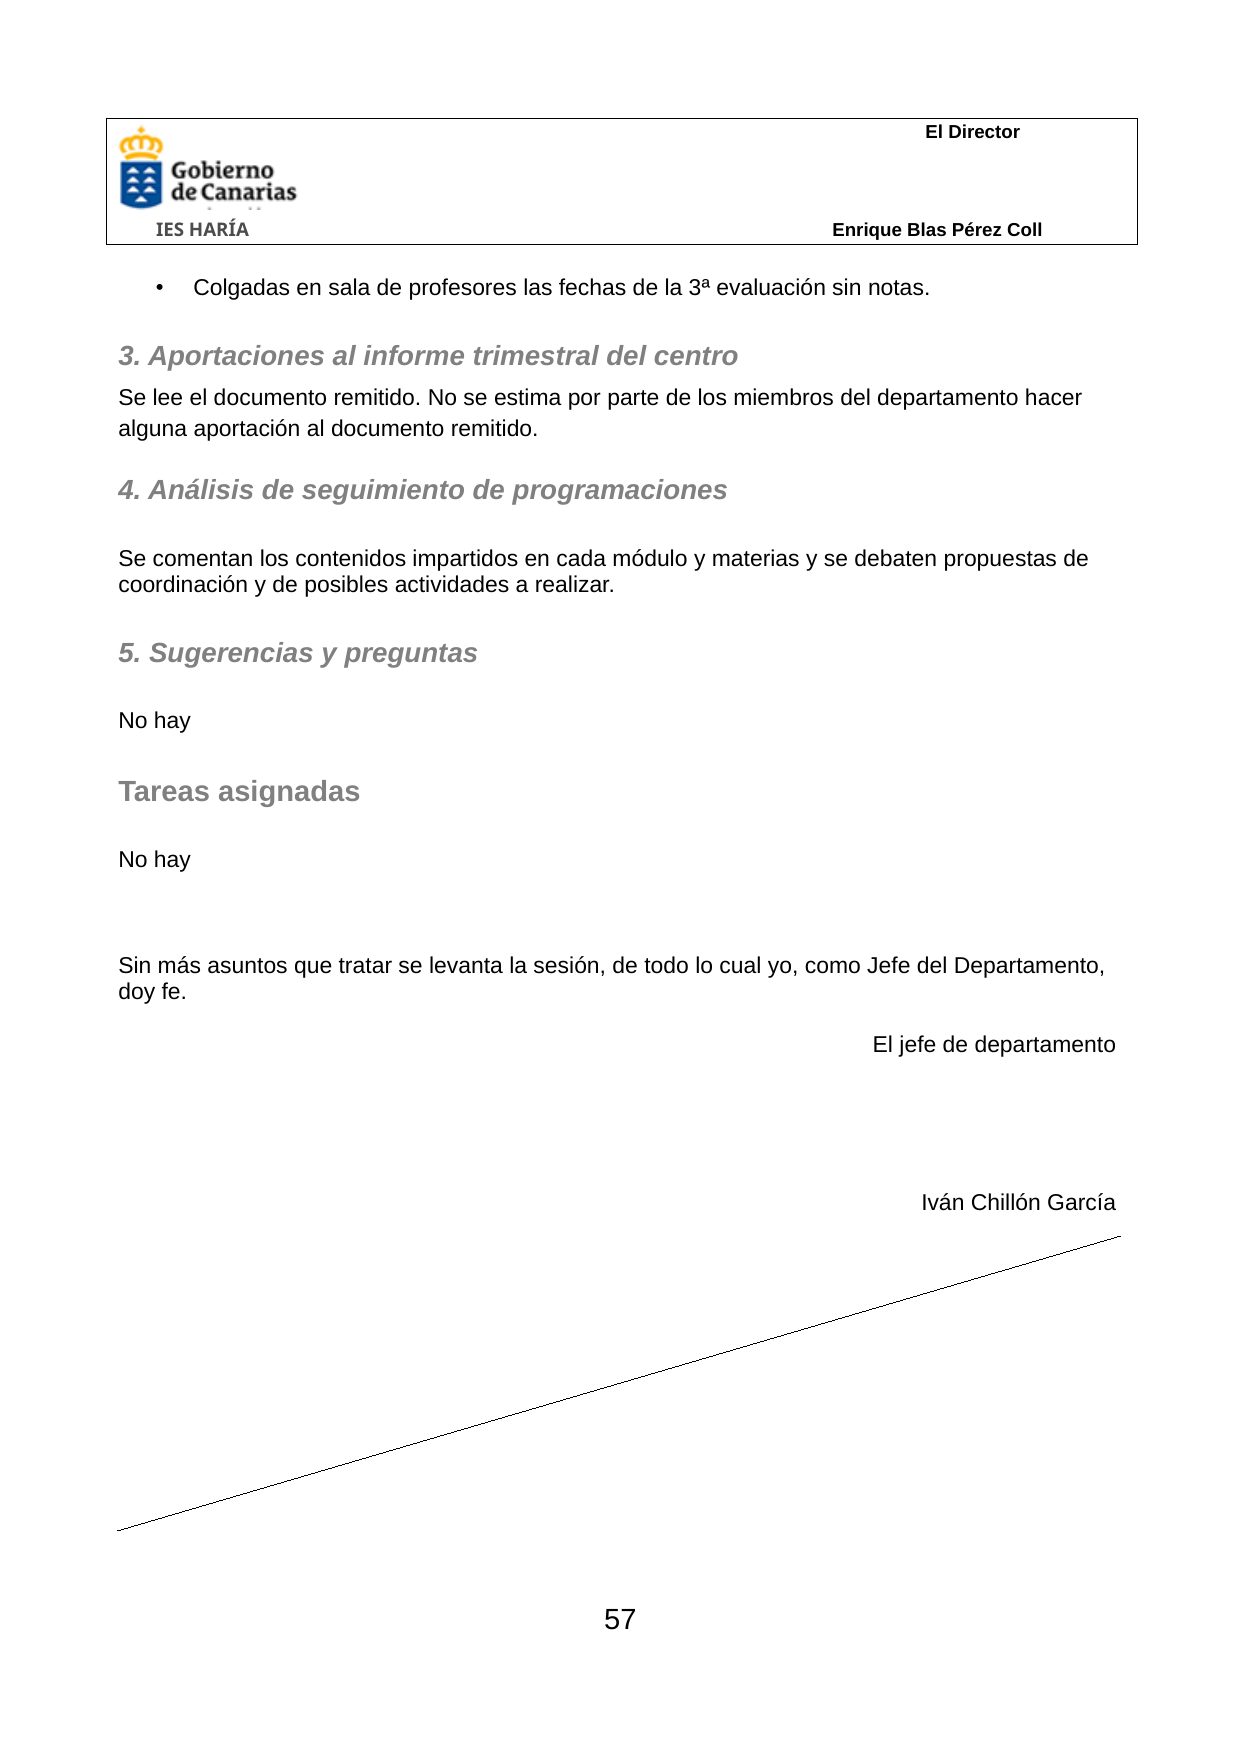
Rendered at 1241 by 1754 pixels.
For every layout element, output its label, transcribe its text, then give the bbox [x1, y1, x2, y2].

list Colgadas en sala de profesores las fechas de la 3ª evaluación sin notas. [156, 274, 1122, 300]
text Iván Chillón García [118, 1189, 1122, 1215]
subtitle 5. Sugerencias y preguntas [118, 636, 1122, 668]
picture [115, 123, 300, 210]
text Sin más asuntos que tratar se levanta la sesión, de todo lo cual yo, como Jefe del Departamento, doy fe. [118, 952, 1122, 1004]
text El jefe de departamento [118, 1031, 1122, 1057]
text No hay [118, 846, 1122, 873]
text No hay [118, 707, 1122, 733]
subtitle 3. Aportaciones al informe trimestral del centro [118, 339, 1122, 371]
text Se lee el documento remitido. No se estima por parte de los miembros del departamento hacer alguna aportación al documento remitido. [118, 383, 1122, 441]
text Se comentan los contenidos impartidos en cada módulo y materias y se debaten propuestas de coordinación y de posibles actividades a realizar. [118, 544, 1122, 597]
subtitle Tareas asignadas [118, 774, 1122, 808]
subtitle 4. Análisis de seguimiento de programaciones [118, 474, 1122, 506]
